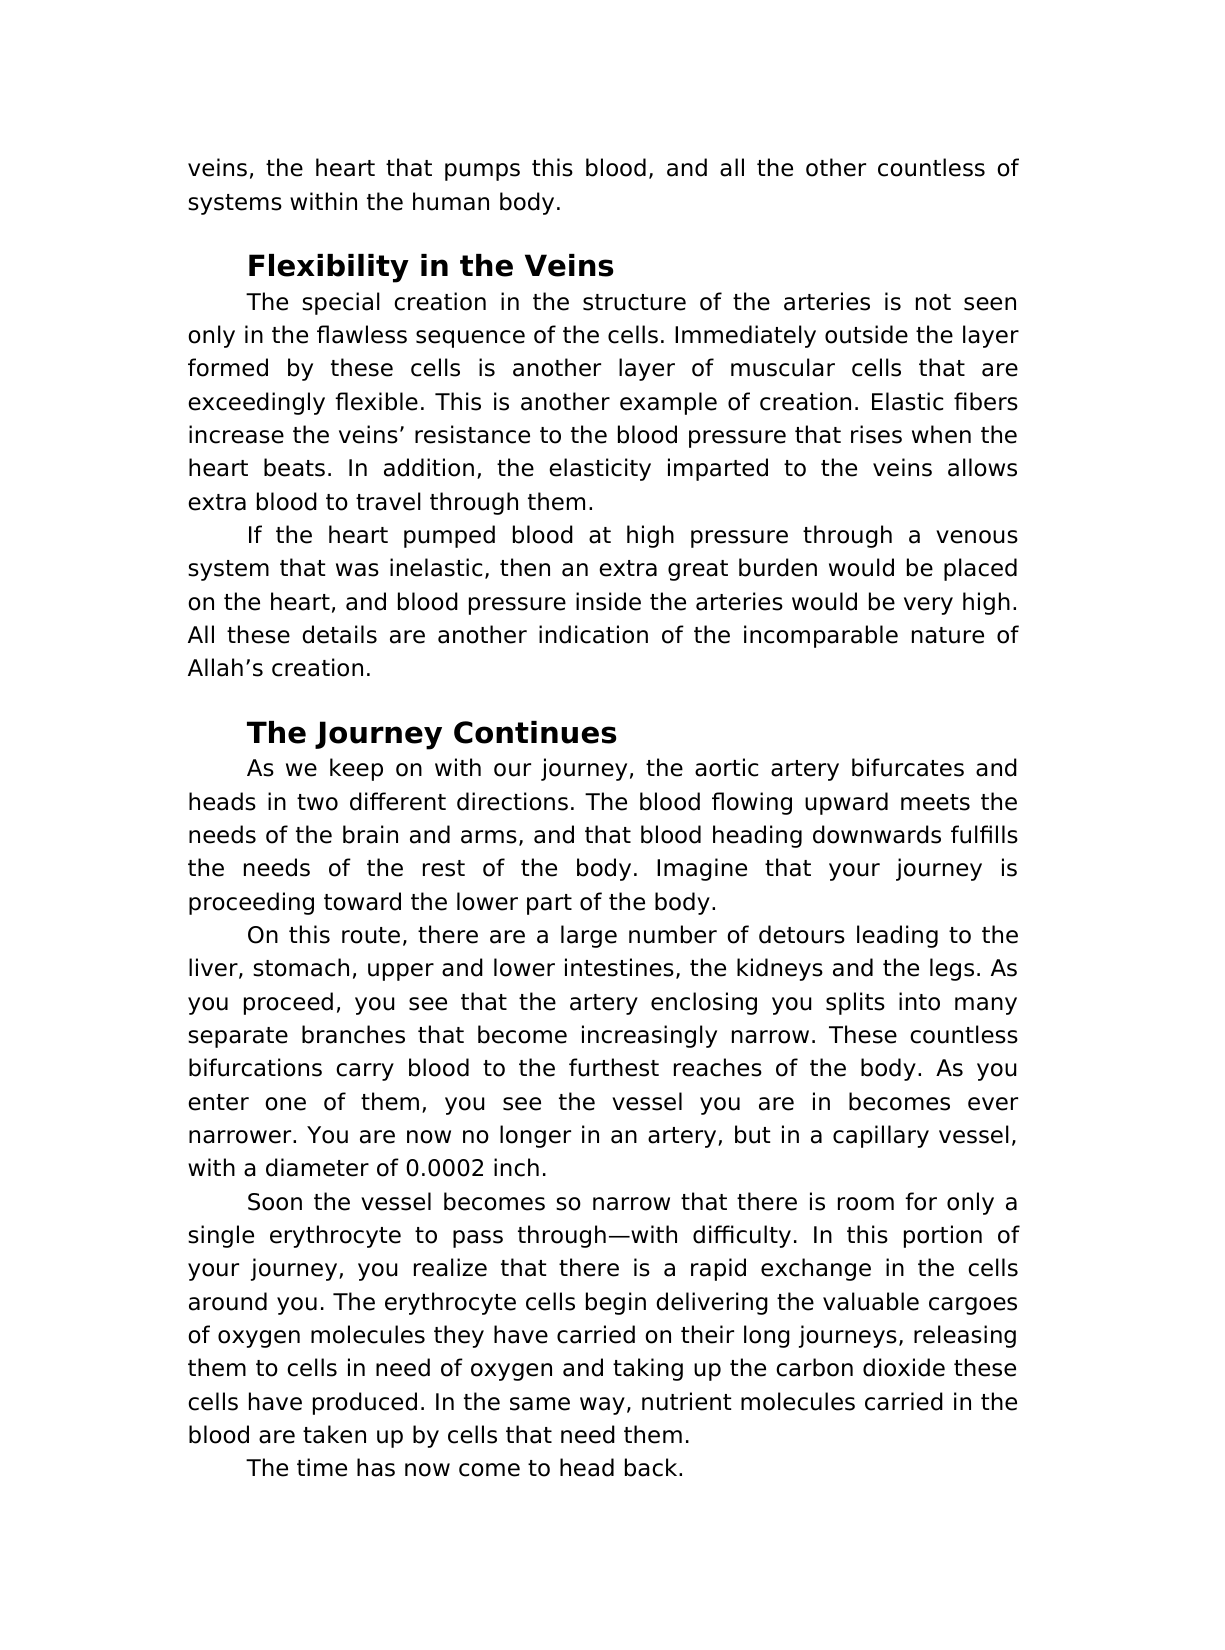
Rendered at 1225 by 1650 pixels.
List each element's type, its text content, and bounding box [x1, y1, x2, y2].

text veins, the heart that pumps this blood, and all the other countless of systems within the human body. [187, 150, 1020, 217]
text If the heart pumped blood at high pressure through a venous system that was inelastic, then an extra great burden would be placed on the heart, and blood pressure inside the arteries would be very high. All these details are another indication of the incomparable nature of Allah’s creation. [187, 517, 1020, 683]
text As we keep on with our journey, the aortic artery bifurcates and heads in two different directions. The blood flowing upward meets the needs of the brain and arms, and that blood heading downwards fulfills the needs of the rest of the body. Imagine that your journey is proceeding toward the lower part of the body. [187, 750, 1020, 917]
text The Journey Continues [187, 717, 1020, 750]
text On this route, there are a large number of detours leading to the liver, stomach, upper and lower intestines, the kidneys and the legs. As you proceed, you see that the artery enclosing you splits into many separate branches that become increasingly narrow. These countless bifurcations carry blood to the furthest reaches of the body. As you enter one of them, you see the vessel you are in becomes ever narrower. You are now no longer in an artery, but in a capillary vessel, with a diameter of 0.0002 inch. [187, 917, 1020, 1183]
text Flexibility in the Veins [187, 250, 1020, 283]
text The special creation in the structure of the arteries is not seen only in the flawless sequence of the cells. Immediately outside the layer formed by these cells is another layer of muscular cells that are exceedingly flexible. This is another example of creation. Elastic fibers increase the veins’ resistance to the blood pressure that rises when the heart beats. In addition, the elasticity imparted to the veins allows extra blood to travel through them. [187, 283, 1020, 517]
text The time has now come to head back. [187, 1450, 1020, 1483]
text Soon the vessel becomes so narrow that there is room for only a single erythrocyte to pass through—with difficulty. In this portion of your journey, you realize that there is a rapid exchange in the cells around you. The erythrocyte cells begin delivering the valuable cargoes of oxygen molecules they have carried on their long journeys, releasing them to cells in need of oxygen and taking up the carbon dioxide these cells have produced. In the same way, nutrient molecules carried in the blood are taken up by cells that need them. [187, 1183, 1020, 1450]
